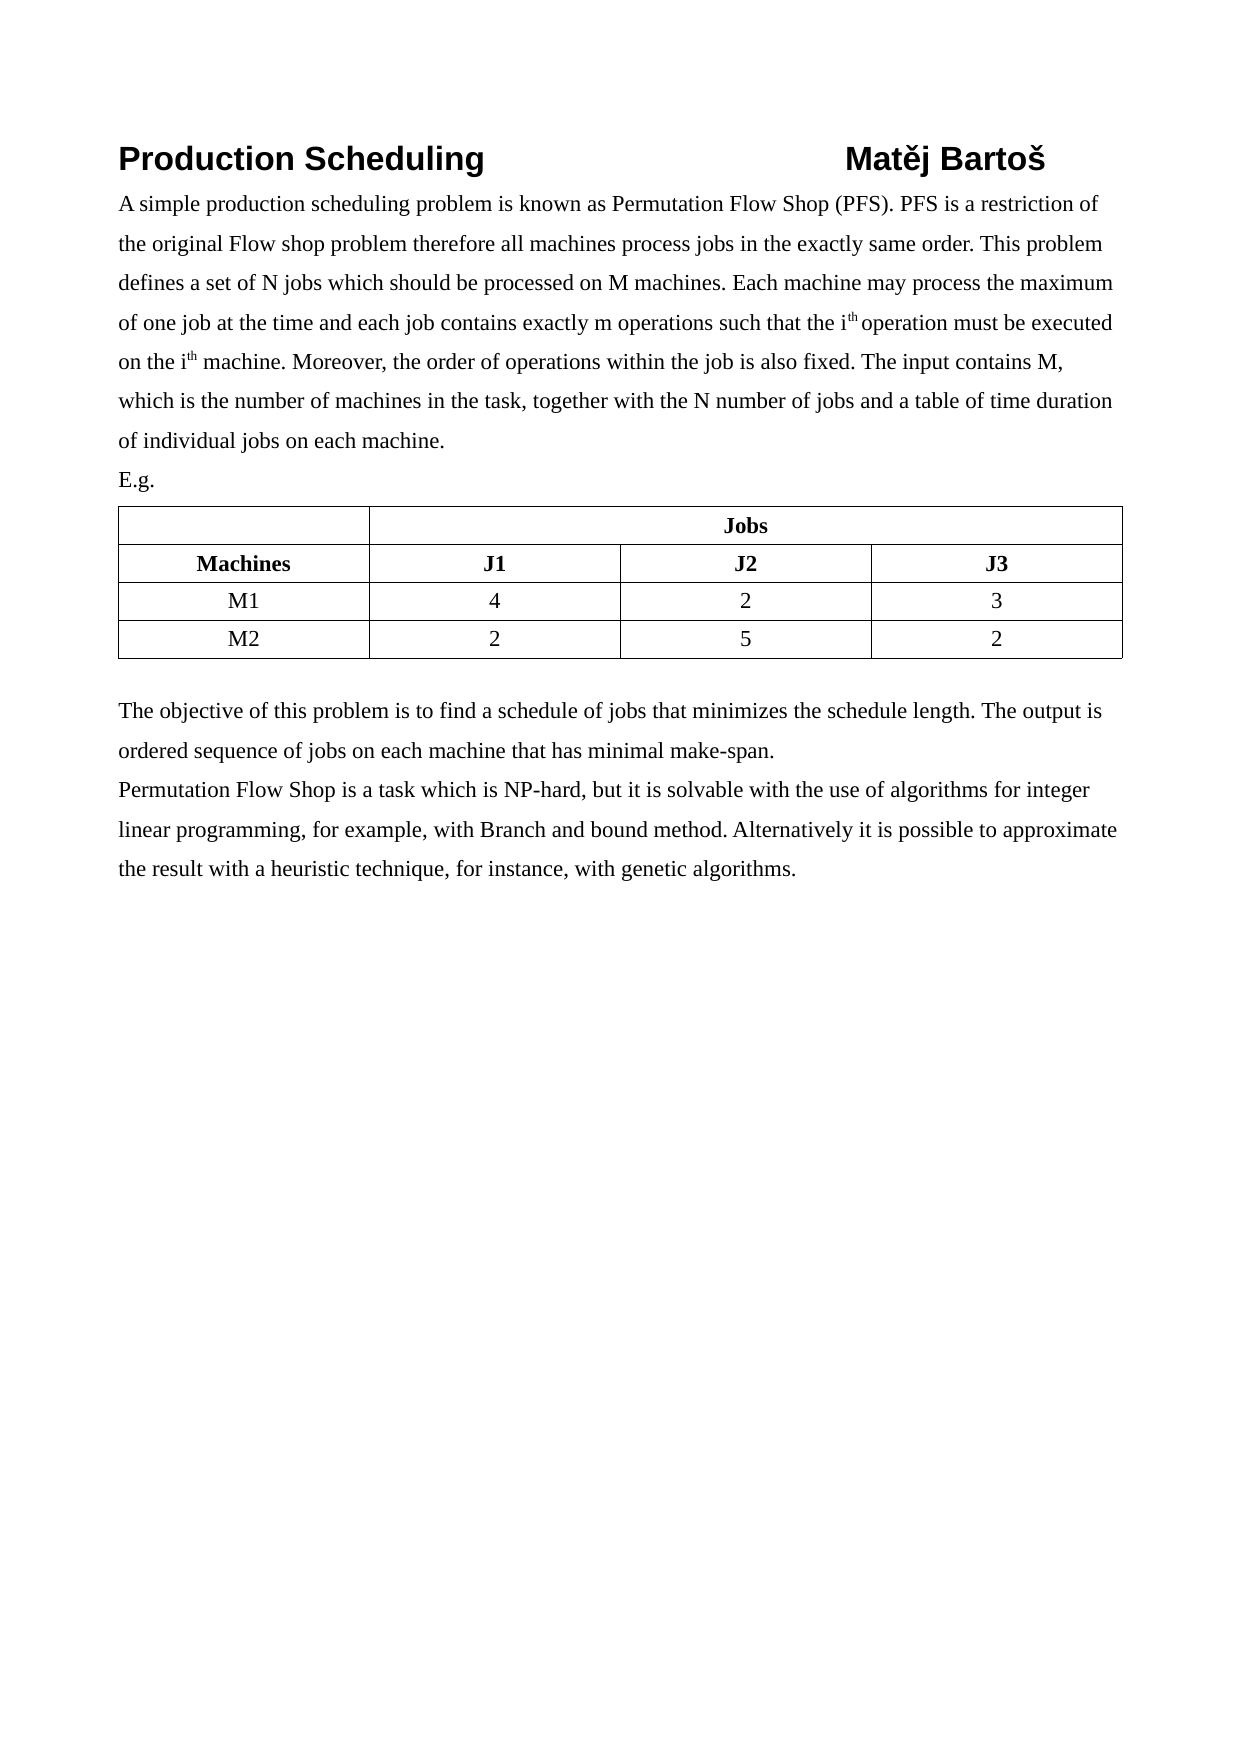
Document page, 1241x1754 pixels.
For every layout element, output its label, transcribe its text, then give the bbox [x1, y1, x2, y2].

table_cell 2 [872, 621, 1122, 658]
table_cell J2 [621, 545, 871, 582]
table_cell 5 [621, 621, 871, 658]
table_cell 4 [370, 583, 620, 620]
text The objective of this problem is to find a schedule of jobs that minimizes the schedule length. The output is ordered sequence of jobs on each machine that has minimal make-span. [118, 697, 1122, 763]
table_cell 3 [872, 583, 1122, 620]
table_cell Machines [119, 545, 369, 582]
table_cell J3 [872, 545, 1122, 582]
table_cell 2 [370, 621, 620, 658]
table_header [119, 507, 369, 544]
table_cell 2 [621, 583, 871, 620]
text E.g. [118, 466, 1122, 493]
table_cell M2 [119, 621, 369, 658]
text Permutation Flow Shop is a task which is NP-hard, but it is solvable with the use of algorithms for integer linear programming, for example, with Branch and bound method. Alternatively it is possible to approximate the result with a heuristic technique, for instance, with genetic algorithms. [118, 776, 1122, 881]
table_header Jobs [370, 507, 1122, 544]
text A simple production scheduling problem is known as Permutation Flow Shop (PFS). PFS is a restriction of the original Flow shop problem therefore all machines process jobs in the exactly same order. This problem defines a set of N jobs which should be processed on M machines. Each machine may process the maximum of one job at the time and each job contains exactly m operations such that the ith operation must be executed on the ith machine. Moreover, the order of operations within the job is also fixed. The input contains M, which is the number of machines in the task, together with the N number of jobs and a table of time duration of individual jobs on each machine. [118, 190, 1122, 453]
table_cell J1 [370, 545, 620, 582]
subtitle Production Scheduling Matěj Bartoš [118, 139, 1122, 178]
table_cell M1 [119, 583, 369, 620]
